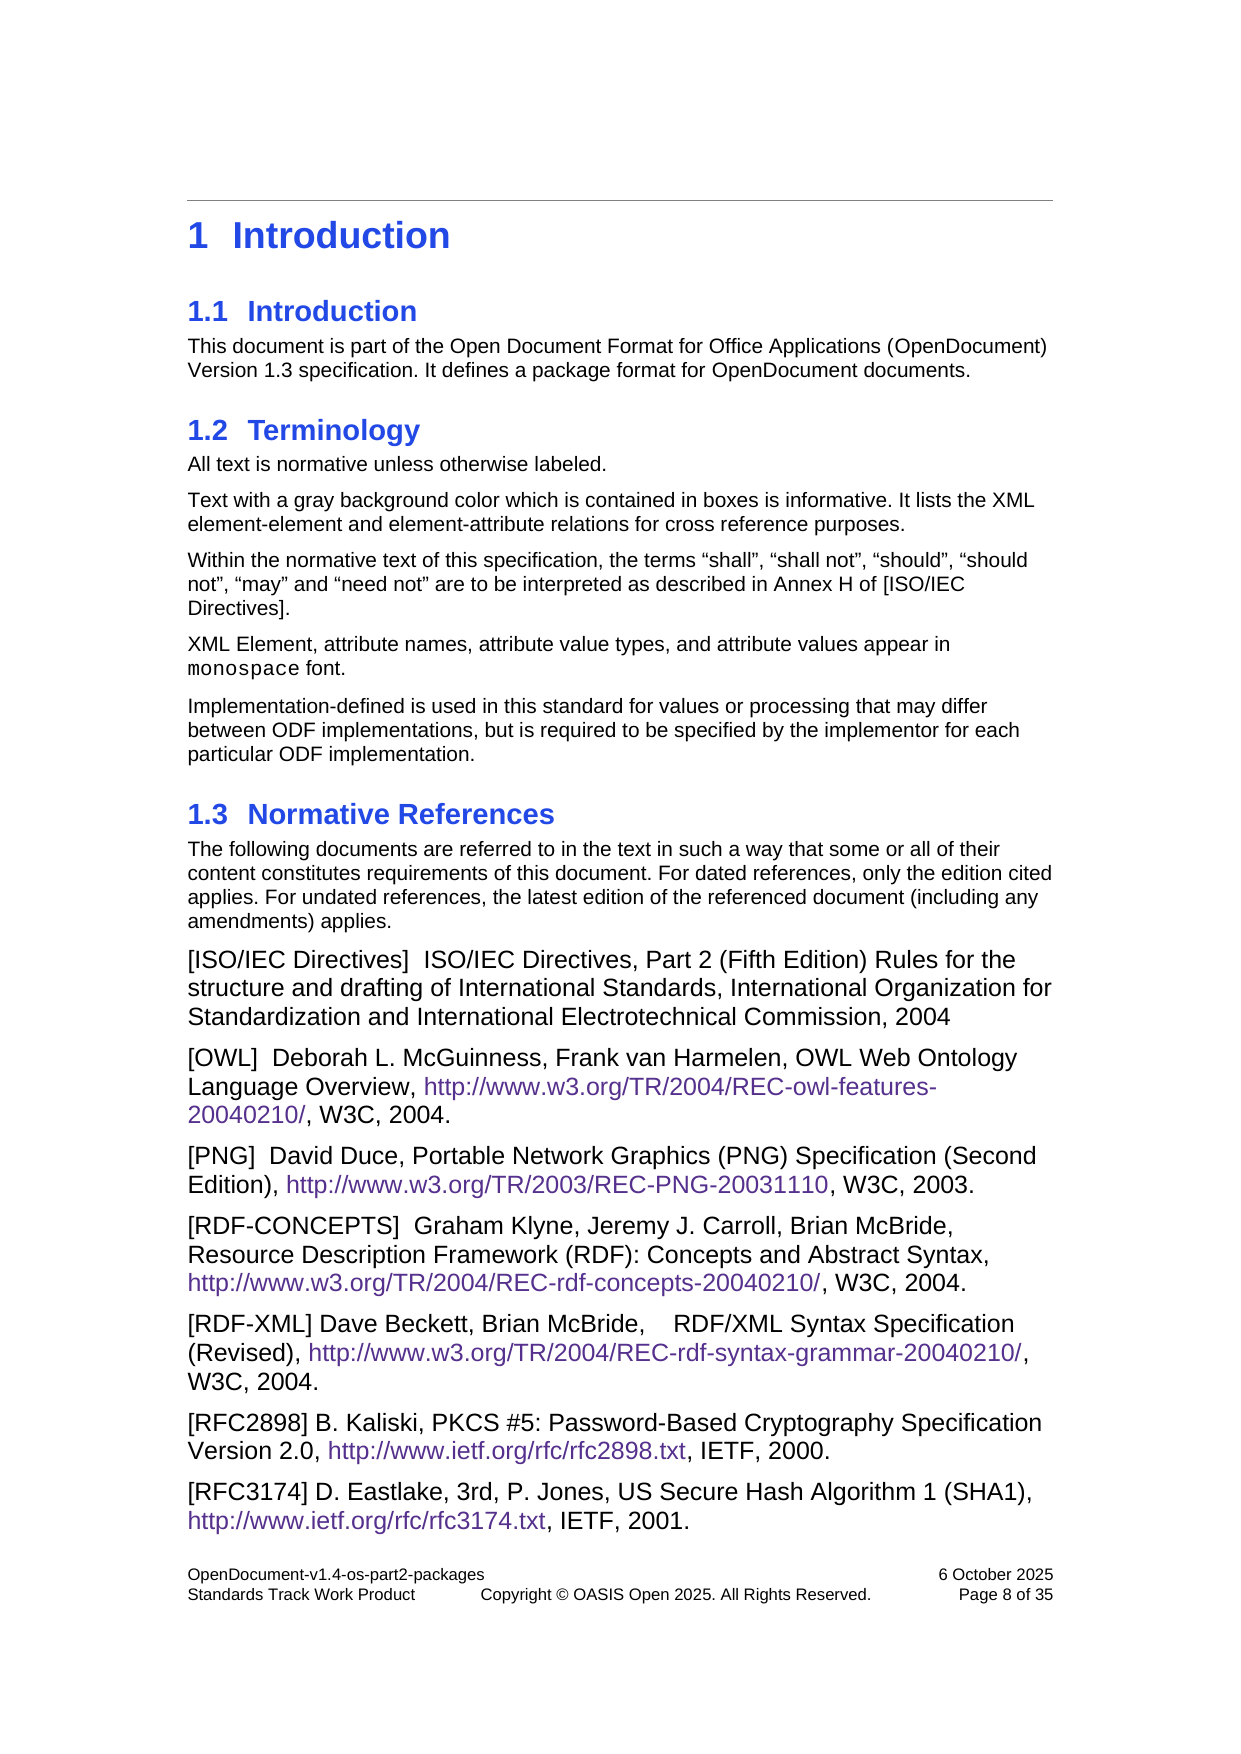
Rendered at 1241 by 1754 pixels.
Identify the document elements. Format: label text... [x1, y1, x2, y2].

text [RFC3174] D. Eastlake, 3rd, P. Jones, US Secure Hash Algorithm 1 (SHA1), http://www.ietf.org/rfc/rfc3174.txt, IETF, 2001. [187, 1477, 1053, 1534]
text [OWL] Deborah L. McGuinness, Frank van Harmelen, OWL Web Ontology Language Overview, http://www.w3.org/TR/2004/REC-owl-features-20040210/, W3C, 2004. [187, 1043, 1053, 1129]
text All text is normative unless otherwise labeled. [187, 452, 1053, 476]
subtitle Normative References [187, 797, 1053, 831]
subtitle Introduction [187, 294, 1053, 328]
text [RDF-CONCEPTS] Graham Klyne, Jeremy J. Carroll, Brian McBride, Resource Description Framework (RDF): Concepts and Abstract Syntax, http://www.w3.org/TR/2004/REC-rdf-concepts-20040210/, W3C, 2004. [187, 1211, 1053, 1297]
subtitle Introduction [187, 201, 1053, 257]
text [RFC2898] B. Kaliski, PKCS #5: Password-Based Cryptography Specification Version 2.0, http://www.ietf.org/rfc/rfc2898.txt, IETF, 2000. [187, 1407, 1053, 1465]
text Within the normative text of this specification, the terms “shall”, “shall not”, “should”, “should not”, “may” and “need not” are to be interpreted as described in Annex H of [ISO/IEC Directives]. [187, 548, 1053, 620]
subtitle Terminology [187, 413, 1053, 446]
text Text with a gray background color which is contained in boxes is informative. It lists the XML element-element and element-attribute relations for cross reference purposes. [187, 488, 1053, 536]
text This document is part of the Open Document Format for Office Applications (OpenDocument) Version 1.3 specification. It defines a package format for OpenDocument documents. [187, 334, 1053, 382]
text [ISO/IEC Directives] ISO/IEC Directives, Part 2 (Fifth Edition) Rules for the structure and drafting of International Standards, International Organization for Standardization and International Electrotechnical Commission, 2004 [187, 944, 1053, 1031]
text The following documents are referred to in the text in such a way that some or all of their content constitutes requirements of this document. For dated references, only the edition cited applies. For undated references, the latest edition of the referenced document (including any amendments) applies. [187, 837, 1053, 932]
text XML Element, attribute names, attribute value types, and attribute values appear in monospace font. [187, 632, 1053, 682]
text [PNG] David Duce, Portable Network Graphics (PNG) Specification (Second Edition), http://www.w3.org/TR/2003/REC-PNG-20031110, W3C, 2003. [187, 1141, 1053, 1199]
text [RDF-XML] Dave Beckett, Brian McBride, RDF/XML Syntax Specification (Revised), http://www.w3.org/TR/2004/REC-rdf-syntax-grammar-20040210/, W3C, 2004. [187, 1309, 1053, 1395]
text Implementation-defined is used in this standard for values or processing that may differ between ODF implementations, but is required to be specified by the implementor for each particular ODF implementation. [187, 694, 1053, 766]
